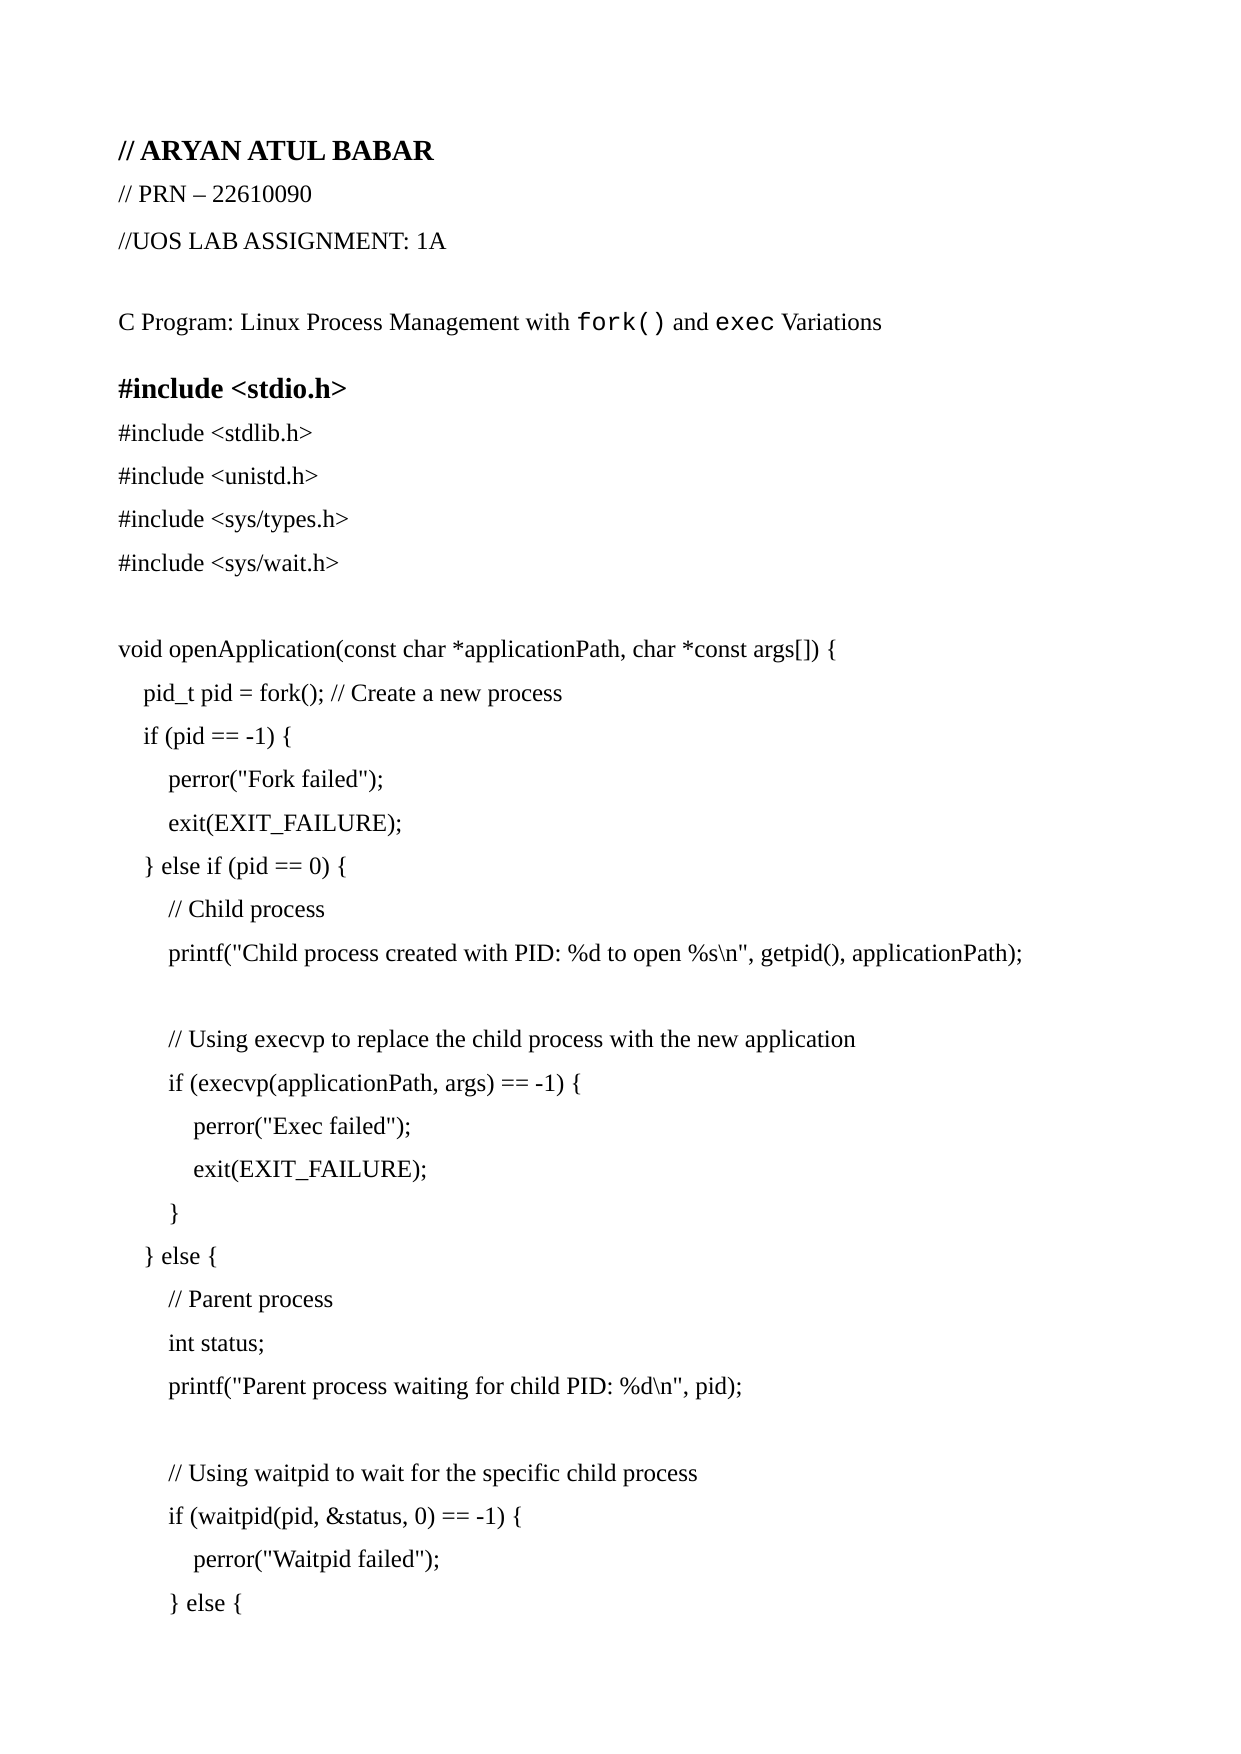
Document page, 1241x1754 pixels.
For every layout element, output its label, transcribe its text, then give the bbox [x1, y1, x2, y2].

text } else if (pid == 0) { [118, 851, 1122, 880]
text // Child process [118, 894, 1122, 923]
text // Using execvp to replace the child process with the new application [118, 1024, 1122, 1053]
text void openApplication(const char *applicationPath, char *const args[]) { [118, 634, 1122, 663]
text perror("Exec failed"); [118, 1111, 1122, 1140]
text } [118, 1198, 1122, 1226]
text #include <sys/wait.h> [118, 548, 1122, 576]
text pid_t pid = fork(); // Create a new process [118, 678, 1122, 706]
text exit(EXIT_FAILURE); [118, 1154, 1122, 1183]
subtitle // ARYAN ATUL BABAR [118, 133, 1122, 166]
text perror("Waitpid failed"); [118, 1544, 1122, 1573]
text if (pid == -1) { [118, 721, 1122, 750]
text #include <sys/types.h> [118, 504, 1122, 533]
text // Using waitpid to wait for the specific child process [118, 1458, 1122, 1486]
text #include <stdlib.h> [118, 418, 1122, 446]
text } else { [118, 1588, 1122, 1616]
text } else { [118, 1241, 1122, 1270]
text printf("Parent process waiting for child PID: %d\n", pid); [118, 1371, 1122, 1400]
text printf("Child process created with PID: %d to open %s\n", getpid(), applicationPath); [118, 938, 1122, 966]
text int status; [118, 1328, 1122, 1356]
text //UOS LAB ASSIGNMENT: 1A [118, 226, 1122, 288]
text C Program: Linux Process Management with fork() and exec Variations [118, 307, 1122, 338]
text perror("Fork failed"); [118, 764, 1122, 793]
text exit(EXIT_FAILURE); [118, 808, 1122, 836]
text if (execvp(applicationPath, args) == -1) { [118, 1068, 1122, 1096]
text // Parent process [118, 1284, 1122, 1313]
text // PRN – 22610090 [118, 179, 1122, 207]
text if (waitpid(pid, &status, 0) == -1) { [118, 1501, 1122, 1530]
subtitle #include <stdio.h> [118, 372, 1122, 405]
text #include <unistd.h> [118, 461, 1122, 490]
